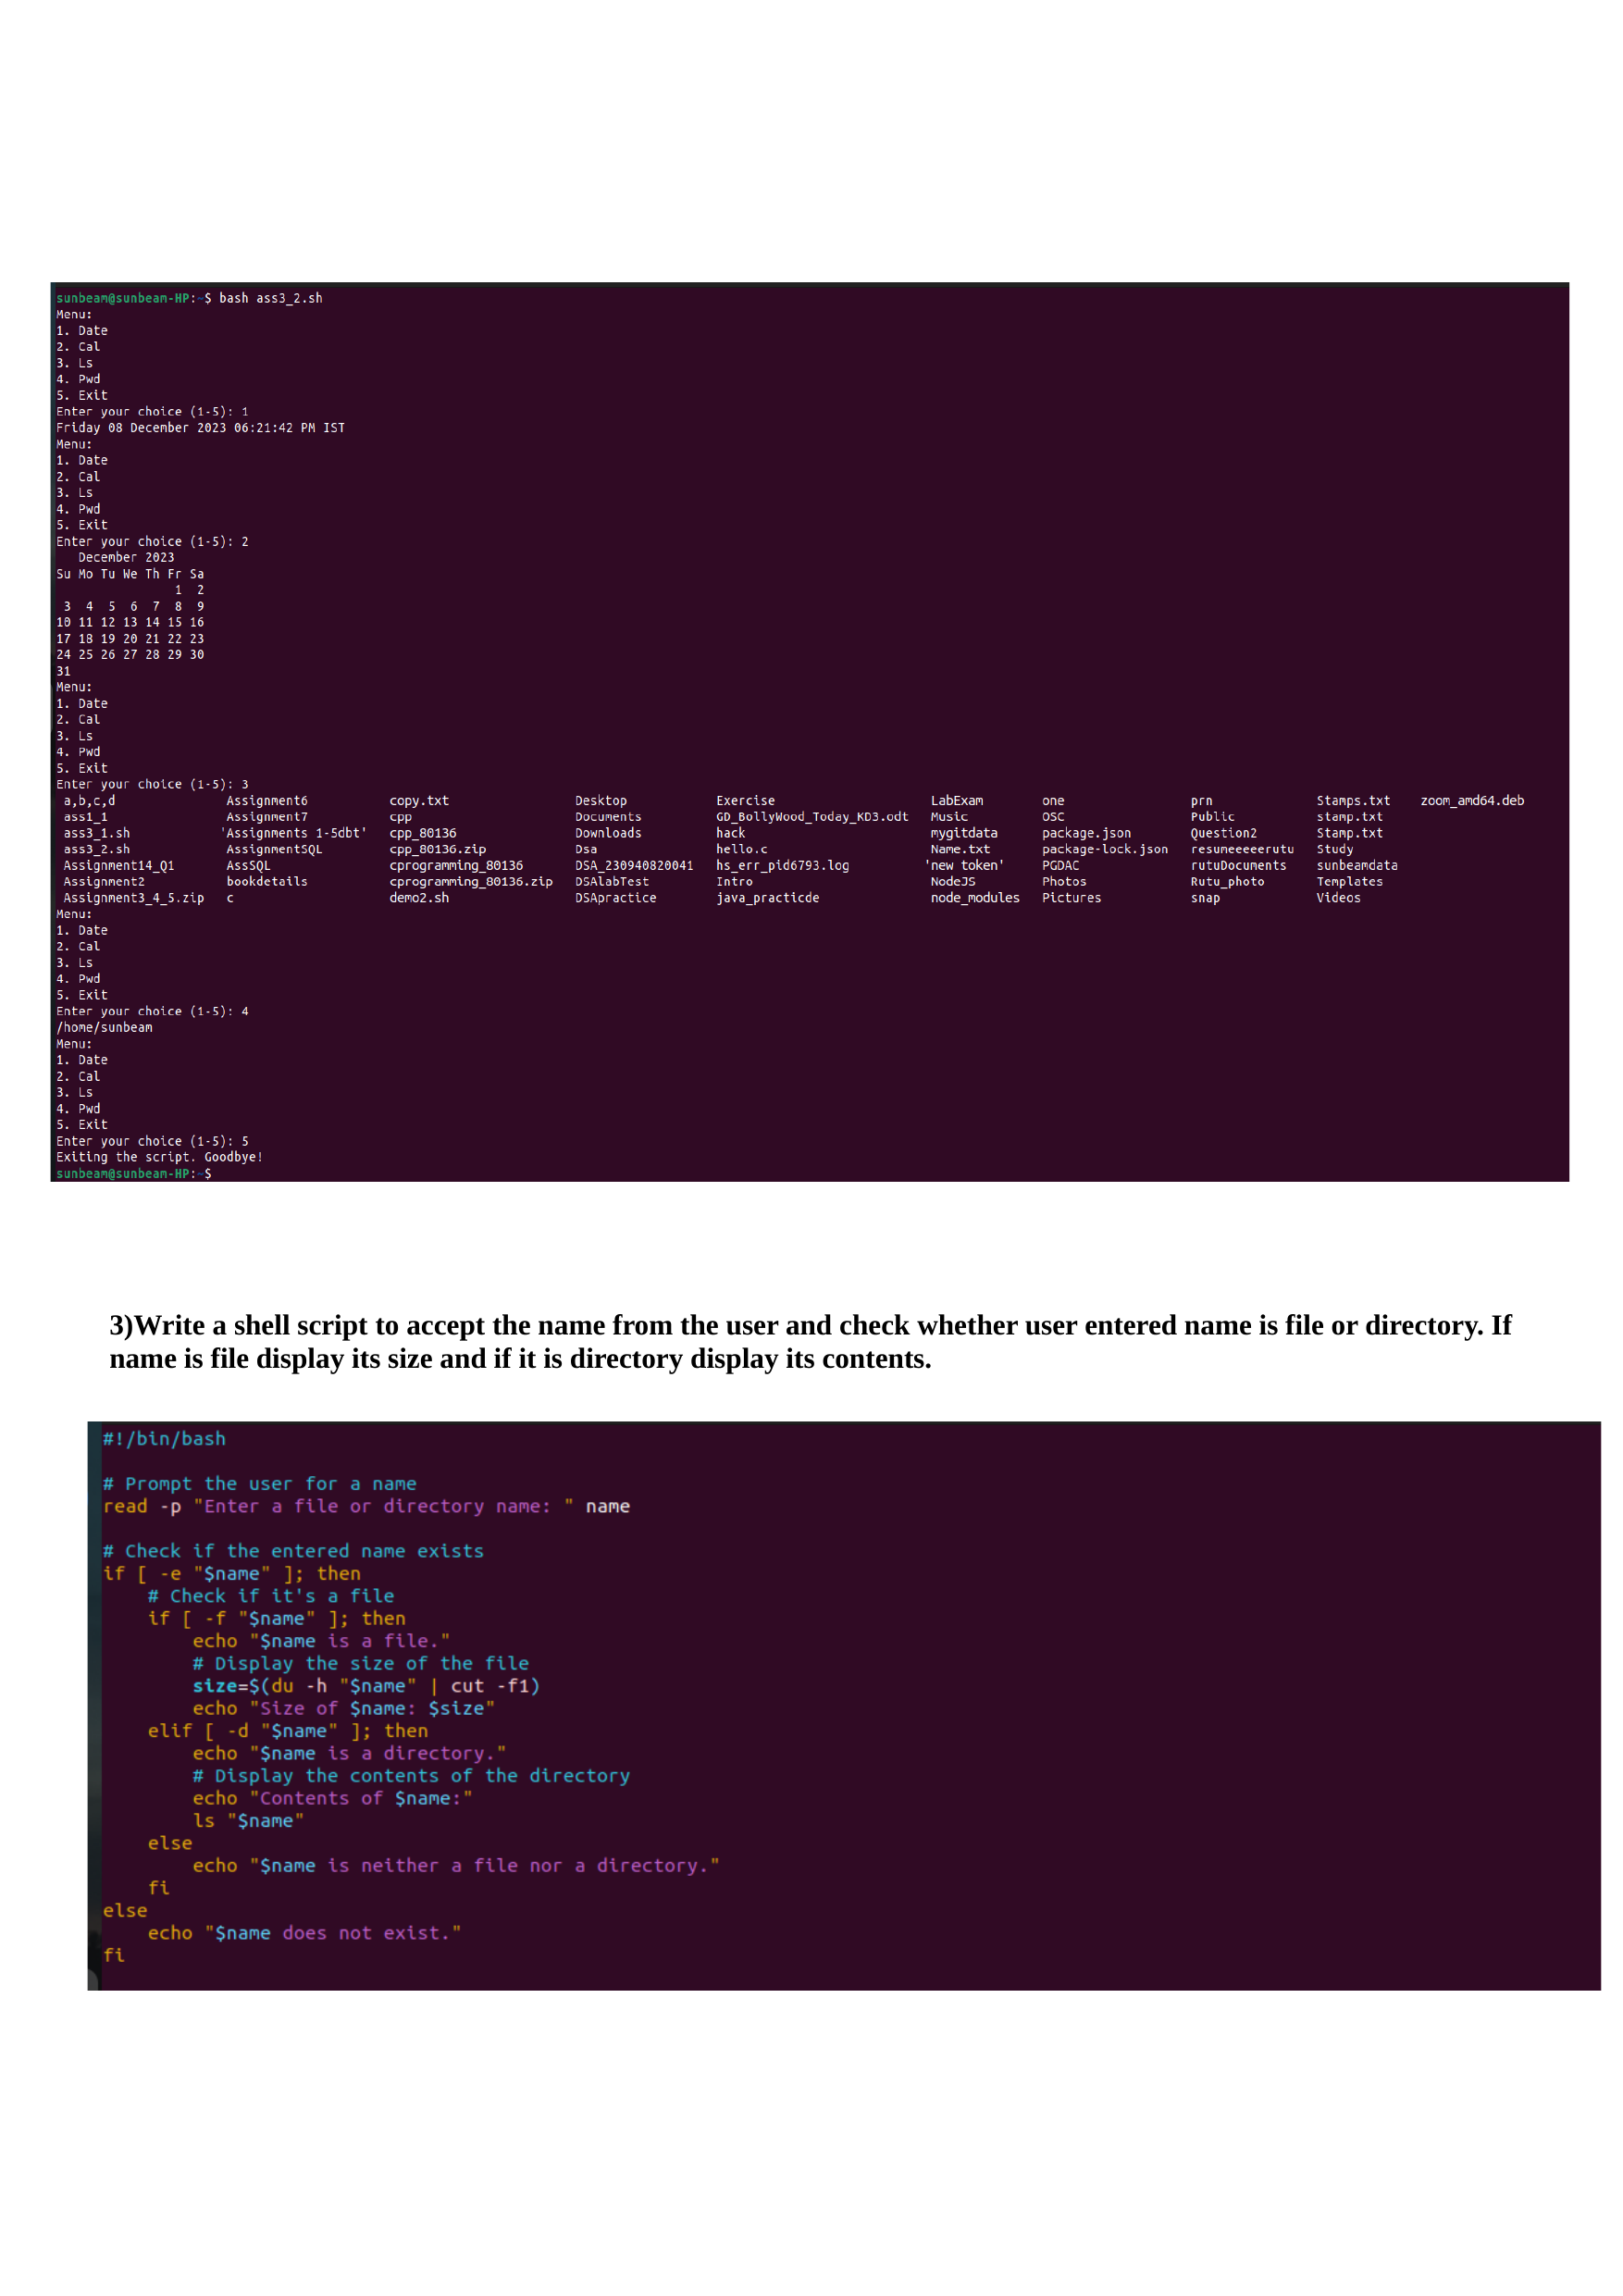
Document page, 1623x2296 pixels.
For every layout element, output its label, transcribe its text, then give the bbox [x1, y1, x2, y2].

text 3)Write a shell script to accept the name from the user and check whether user entered name is file or directory. If name is file display its size and if it is directory display its contents. [109, 1308, 1514, 1374]
